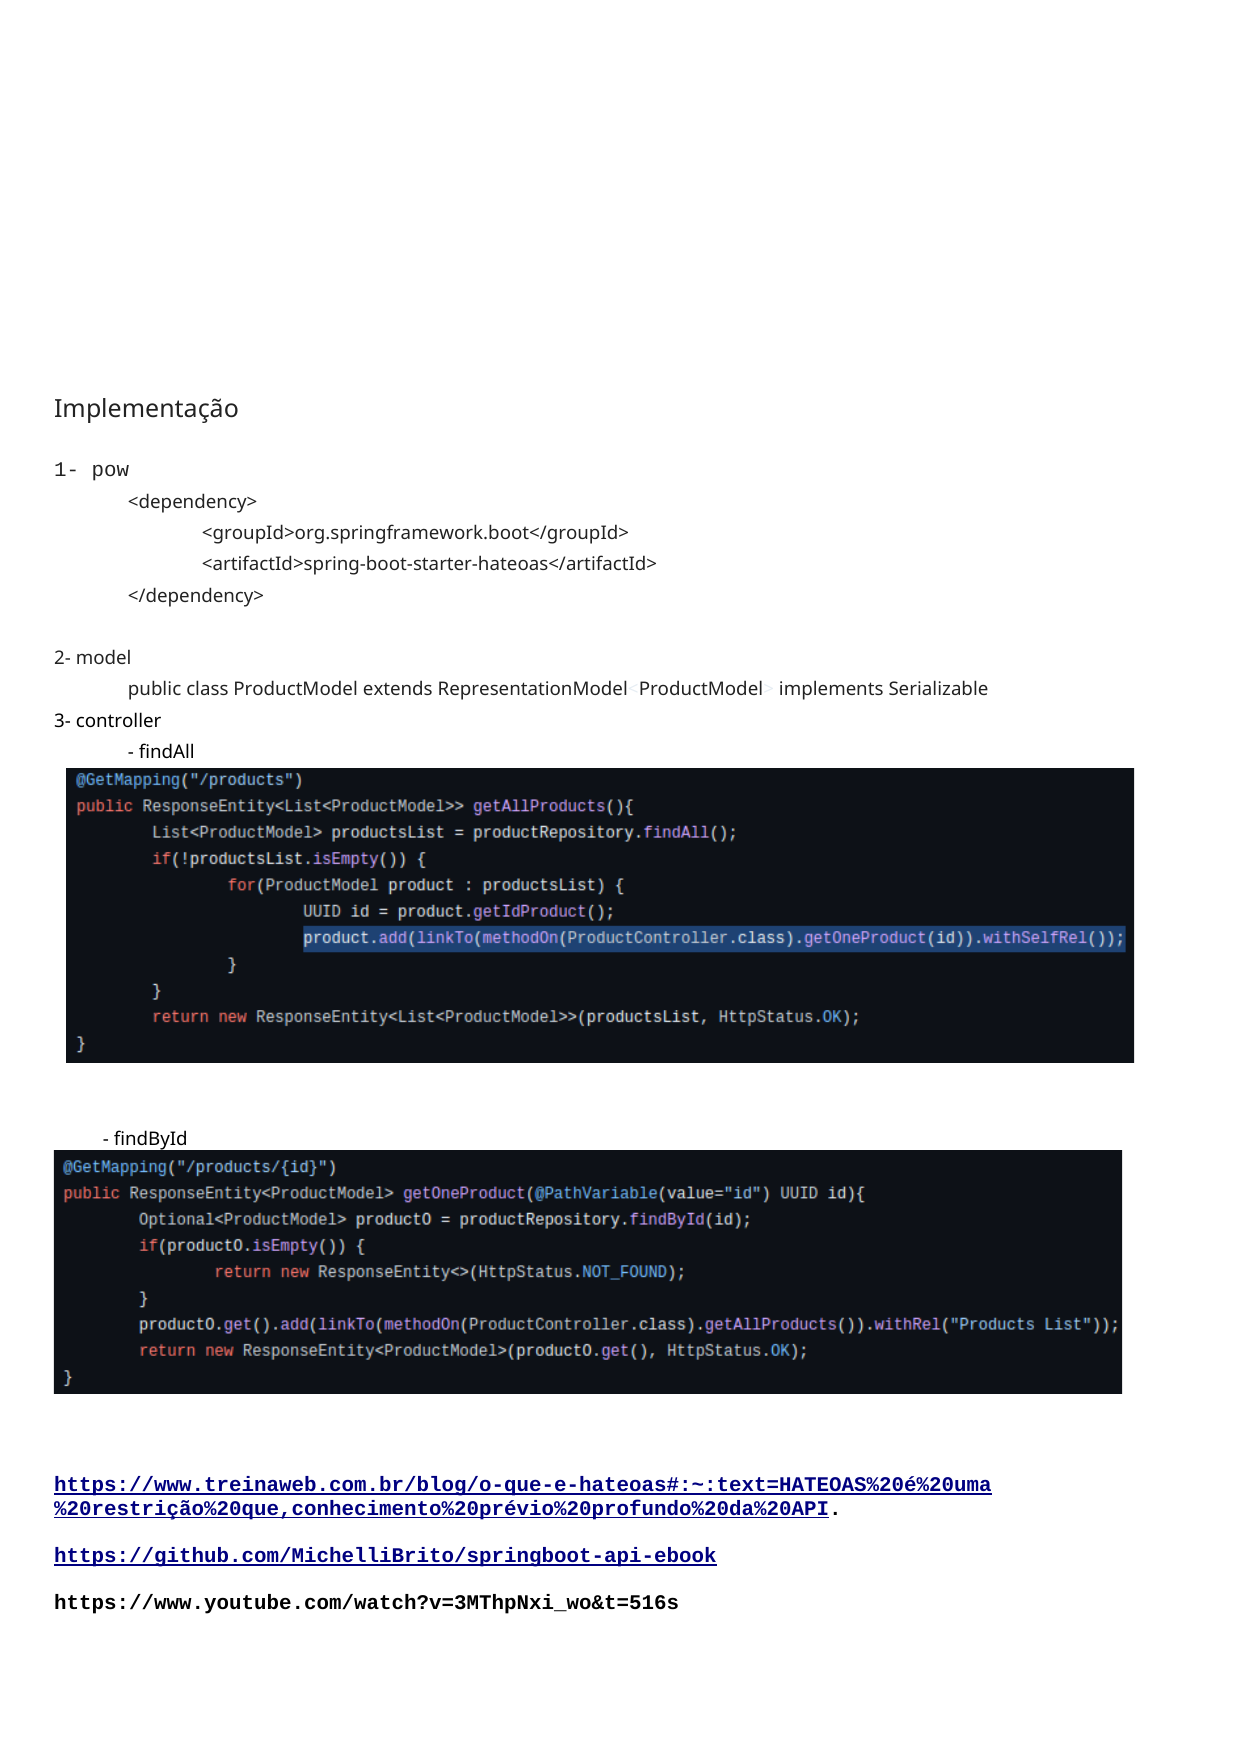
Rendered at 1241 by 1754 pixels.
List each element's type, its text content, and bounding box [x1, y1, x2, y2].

text <dependency> [54, 482, 1122, 514]
text </dependency> [54, 576, 1122, 607]
text 2- model [54, 639, 1122, 670]
text 1- pow [54, 459, 1122, 482]
picture [53, 1150, 1123, 1394]
text https://github.com/MichelliBrito/springboot-api-ebook [54, 1545, 1122, 1568]
text <artifactId>spring-boot-starter-hateoas</artifactId> [54, 545, 1122, 576]
text https://www.treinaweb.com.br/blog/o-que-e-hateoas#:~:text=HATEOAS%20é%20uma%20restrição%20que,conhecimento%20prévio%20profundo%20da%20API. [54, 1474, 1122, 1521]
text - findById [54, 1119, 1122, 1150]
text 3- controller [54, 701, 1122, 732]
picture [66, 768, 1135, 1063]
text https://www.youtube.com/watch?v=3MThpNxi_wo&t=516s [54, 1592, 1122, 1616]
text Implementação [54, 391, 1122, 425]
text <groupId>org.springframework.boot</groupId> [54, 514, 1122, 545]
text public class ProductModel extends RepresentationModel<ProductModel> implements Serializable [54, 670, 1122, 701]
text - findAll [54, 732, 1122, 764]
